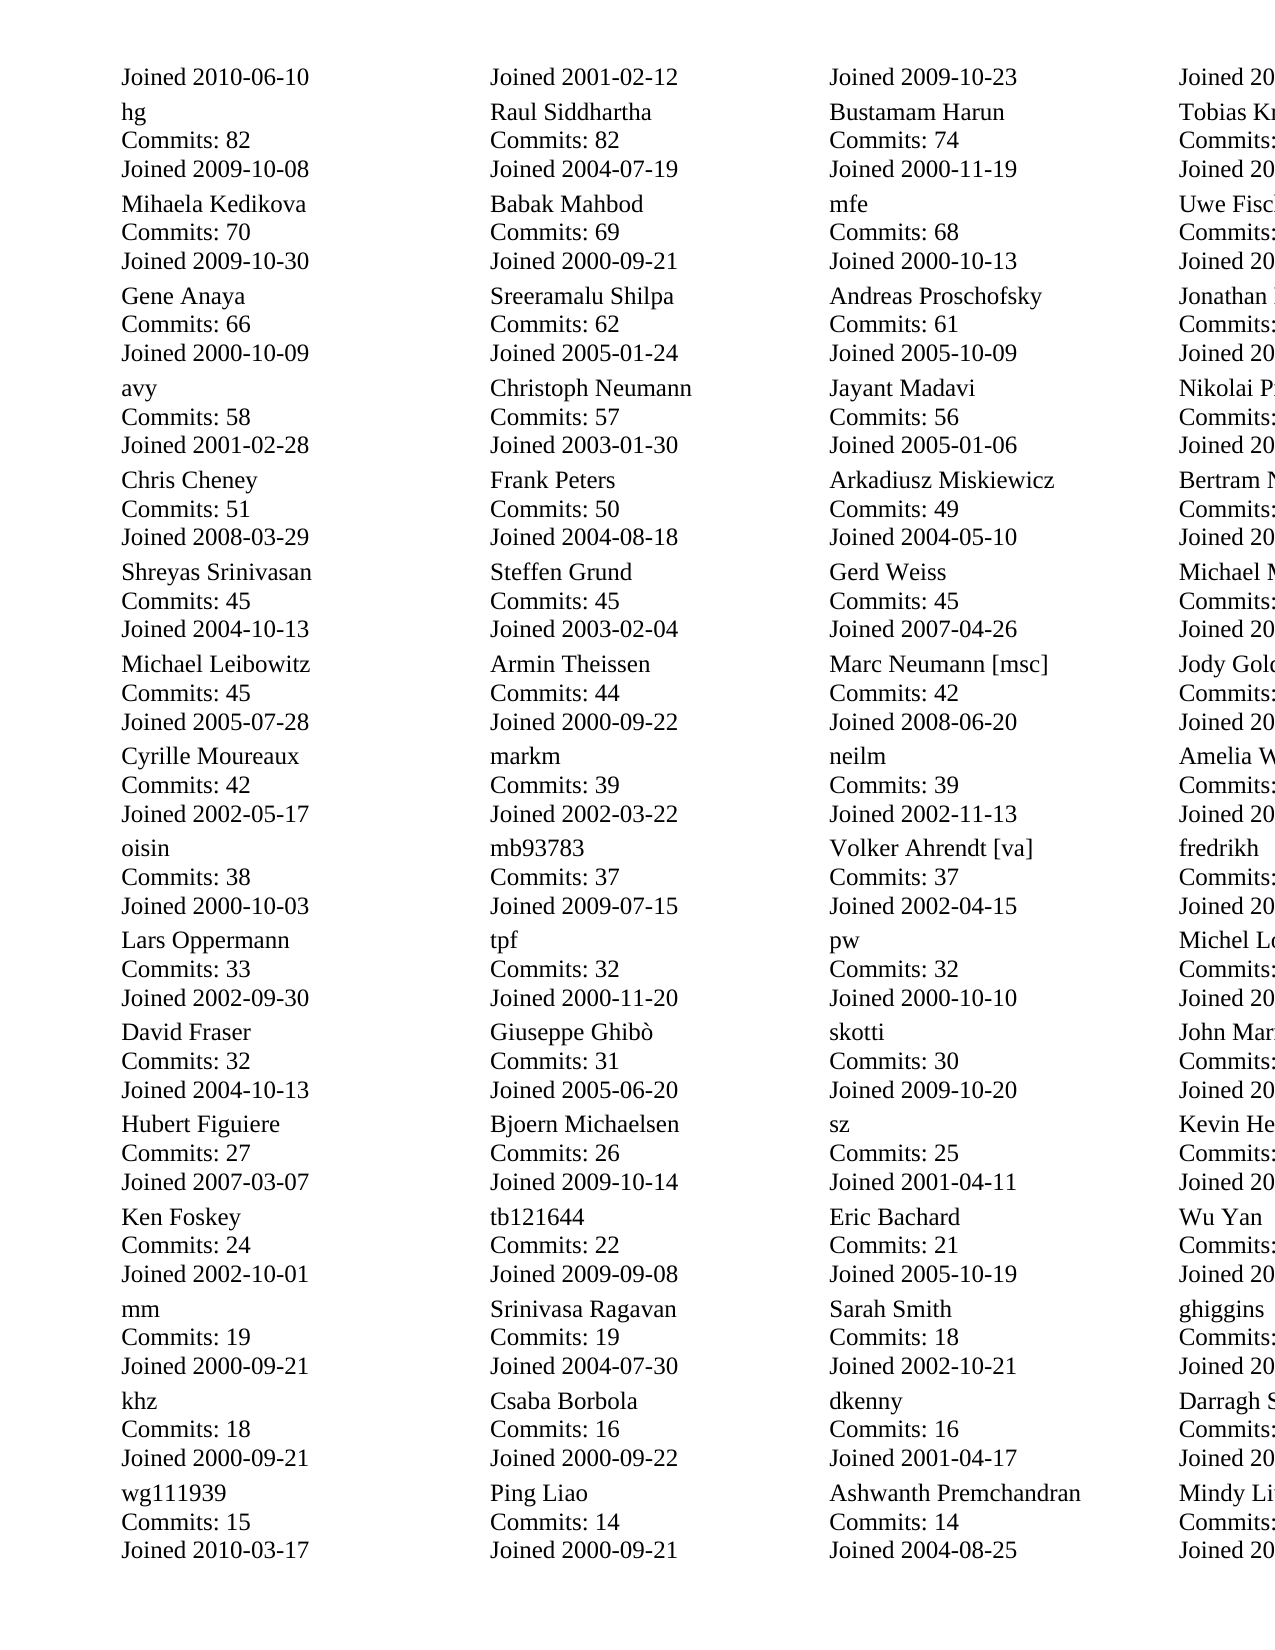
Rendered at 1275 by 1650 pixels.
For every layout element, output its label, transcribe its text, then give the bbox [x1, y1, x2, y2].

table_cell Sreeramalu Shilpa Commits: 62 Joined 2005-01-24 [487, 278, 826, 370]
table_cell Jonathan Pryor Commits: 60 Joined 2007-08-23 [1176, 278, 1275, 370]
table_cell markm Commits: 39 Joined 2002-03-22 [487, 738, 826, 830]
table_cell Joined 2009-10-23 [826, 59, 1176, 94]
table_cell dkenny Commits: 16 Joined 2001-04-17 [826, 1383, 1176, 1475]
table_cell John Marmion Commits: 28 Joined 2000-09-26 [1176, 1015, 1275, 1107]
table_cell Andreas Proschofsky Commits: 61 Joined 2005-10-09 [826, 278, 1176, 370]
table_cell Mihaela Kedikova Commits: 70 Joined 2009-10-30 [118, 186, 487, 278]
table_cell Michael Mi Commits: 45 Joined 2004-07-14 [1176, 554, 1275, 646]
table_cell Eric Bachard Commits: 21 Joined 2005-10-19 [826, 1199, 1176, 1291]
table_cell Lars Oppermann Commits: 33 Joined 2002-09-30 [118, 923, 487, 1014]
table_cell Christoph Neumann Commits: 57 Joined 2003-01-30 [487, 370, 826, 462]
table_cell mb93783 Commits: 37 Joined 2009-07-15 [487, 830, 826, 922]
table_cell Uwe Fischer Commits: 67 Joined 2009-08-18 [1176, 186, 1275, 278]
table_cell Gene Anaya Commits: 66 Joined 2000-10-09 [118, 278, 487, 370]
table_cell Csaba Borbola Commits: 16 Joined 2000-09-22 [487, 1383, 826, 1475]
table_cell skotti Commits: 30 Joined 2009-10-20 [826, 1015, 1176, 1107]
table_cell mfe Commits: 68 Joined 2000-10-13 [826, 186, 1176, 278]
table_cell Gerd Weiss Commits: 45 Joined 2007-04-26 [826, 554, 1176, 646]
table_cell Joined 2010-06-10 [118, 59, 487, 94]
table_cell Nicel KM Commits: 83 Joined 2004-08-31 [1176, 59, 1275, 94]
table_cell Hubert Figuiere Commits: 27 Joined 2007-03-07 [118, 1107, 487, 1199]
table_cell Kevin Hendricks Commits: 25 Joined 2001-05-20 [1176, 1107, 1275, 1199]
table_cell Volker Ahrendt [va] Commits: 37 Joined 2002-04-15 [826, 830, 1176, 922]
table_cell Joined 2001-02-12 [487, 59, 826, 94]
table_cell Michel Loiseleur Commits: 32 Joined 2007-10-09 [1176, 923, 1275, 1014]
table_cell ghiggins Commits: 18 Joined 2002-05-19 [1176, 1291, 1275, 1383]
table_cell Ken Foskey Commits: 24 Joined 2002-10-01 [118, 1199, 487, 1291]
table_cell Darragh Sherwin Commits: 15 Joined 2002-03-21 [1176, 1383, 1275, 1475]
table_cell Bertram Nolte Commits: 46 Joined 2001-08-16 [1176, 462, 1275, 554]
table_cell Arkadiusz Miskiewicz Commits: 49 Joined 2004-05-10 [826, 462, 1176, 554]
table_cell Michael Leibowitz Commits: 45 Joined 2005-07-28 [118, 646, 487, 738]
table_cell Chris Cheney Commits: 51 Joined 2008-03-29 [118, 462, 487, 554]
table_cell Bustamam Harun Commits: 74 Joined 2000-11-19 [826, 94, 1176, 186]
table_cell Ashwanth Premchandran Commits: 14 Joined 2004-08-25 [826, 1475, 1176, 1567]
table_cell Nikolai Pretzell Commits: 53 Joined 2001-03-09 [1176, 370, 1275, 462]
table_cell Shreyas Srinivasan Commits: 45 Joined 2004-10-13 [118, 554, 487, 646]
table_cell tb121644 Commits: 22 Joined 2009-09-08 [487, 1199, 826, 1291]
table_cell Wu Yan Commits: 20 Joined 2010-04-28 [1176, 1199, 1275, 1291]
table_cell Armin Theissen Commits: 44 Joined 2000-09-22 [487, 646, 826, 738]
table_cell Srinivasa Ragavan Commits: 19 Joined 2004-07-30 [487, 1291, 826, 1383]
table_cell sz Commits: 25 Joined 2001-04-11 [826, 1107, 1176, 1199]
table_cell Giuseppe Ghibò Commits: 31 Joined 2005-06-20 [487, 1015, 826, 1107]
table_cell neilm Commits: 39 Joined 2002-11-13 [826, 738, 1176, 830]
table_cell Marc Neumann [msc] Commits: 42 Joined 2008-06-20 [826, 646, 1176, 738]
table_cell pw Commits: 32 Joined 2000-10-10 [826, 923, 1176, 1014]
table_cell Amelia Wang Commits: 39 Joined 2007-09-18 [1176, 738, 1275, 830]
table_cell avy Commits: 58 Joined 2001-02-28 [118, 370, 487, 462]
table_cell David Fraser Commits: 32 Joined 2004-10-13 [118, 1015, 487, 1107]
table_cell hg Commits: 82 Joined 2009-10-08 [118, 94, 487, 186]
table_cell khz Commits: 18 Joined 2000-09-21 [118, 1383, 487, 1475]
table_cell fredrikh Commits: 34 Joined 2008-06-17 [1176, 830, 1275, 922]
table_cell Ping Liao Commits: 14 Joined 2000-09-21 [487, 1475, 826, 1567]
table_cell tpf Commits: 32 Joined 2000-11-20 [487, 923, 826, 1014]
table_cell Cyrille Moureaux Commits: 42 Joined 2002-05-17 [118, 738, 487, 830]
table_cell Jayant Madavi Commits: 56 Joined 2005-01-06 [826, 370, 1176, 462]
table_cell Jody Goldberg Commits: 42 Joined 2005-05-26 [1176, 646, 1275, 738]
table_cell oisin Commits: 38 Joined 2000-10-03 [118, 830, 487, 922]
table_cell Sarah Smith Commits: 18 Joined 2002-10-21 [826, 1291, 1176, 1383]
table_cell Tobias Krause Commits: 73 Joined 2007-10-02 [1176, 94, 1275, 186]
table_cell Steffen Grund Commits: 45 Joined 2003-02-04 [487, 554, 826, 646]
table_cell Babak Mahbod Commits: 69 Joined 2000-09-21 [487, 186, 826, 278]
table_cell Bjoern Michaelsen Commits: 26 Joined 2009-10-14 [487, 1107, 826, 1199]
table_cell mm Commits: 19 Joined 2000-09-21 [118, 1291, 487, 1383]
table_cell Mindy Liu Commits: 13 Joined 2003-03-03 [1176, 1475, 1275, 1567]
table_cell wg111939 Commits: 15 Joined 2010-03-17 [118, 1475, 487, 1567]
table_cell Frank Peters Commits: 50 Joined 2004-08-18 [487, 462, 826, 554]
table_cell Raul Siddhartha Commits: 82 Joined 2004-07-19 [487, 94, 826, 186]
